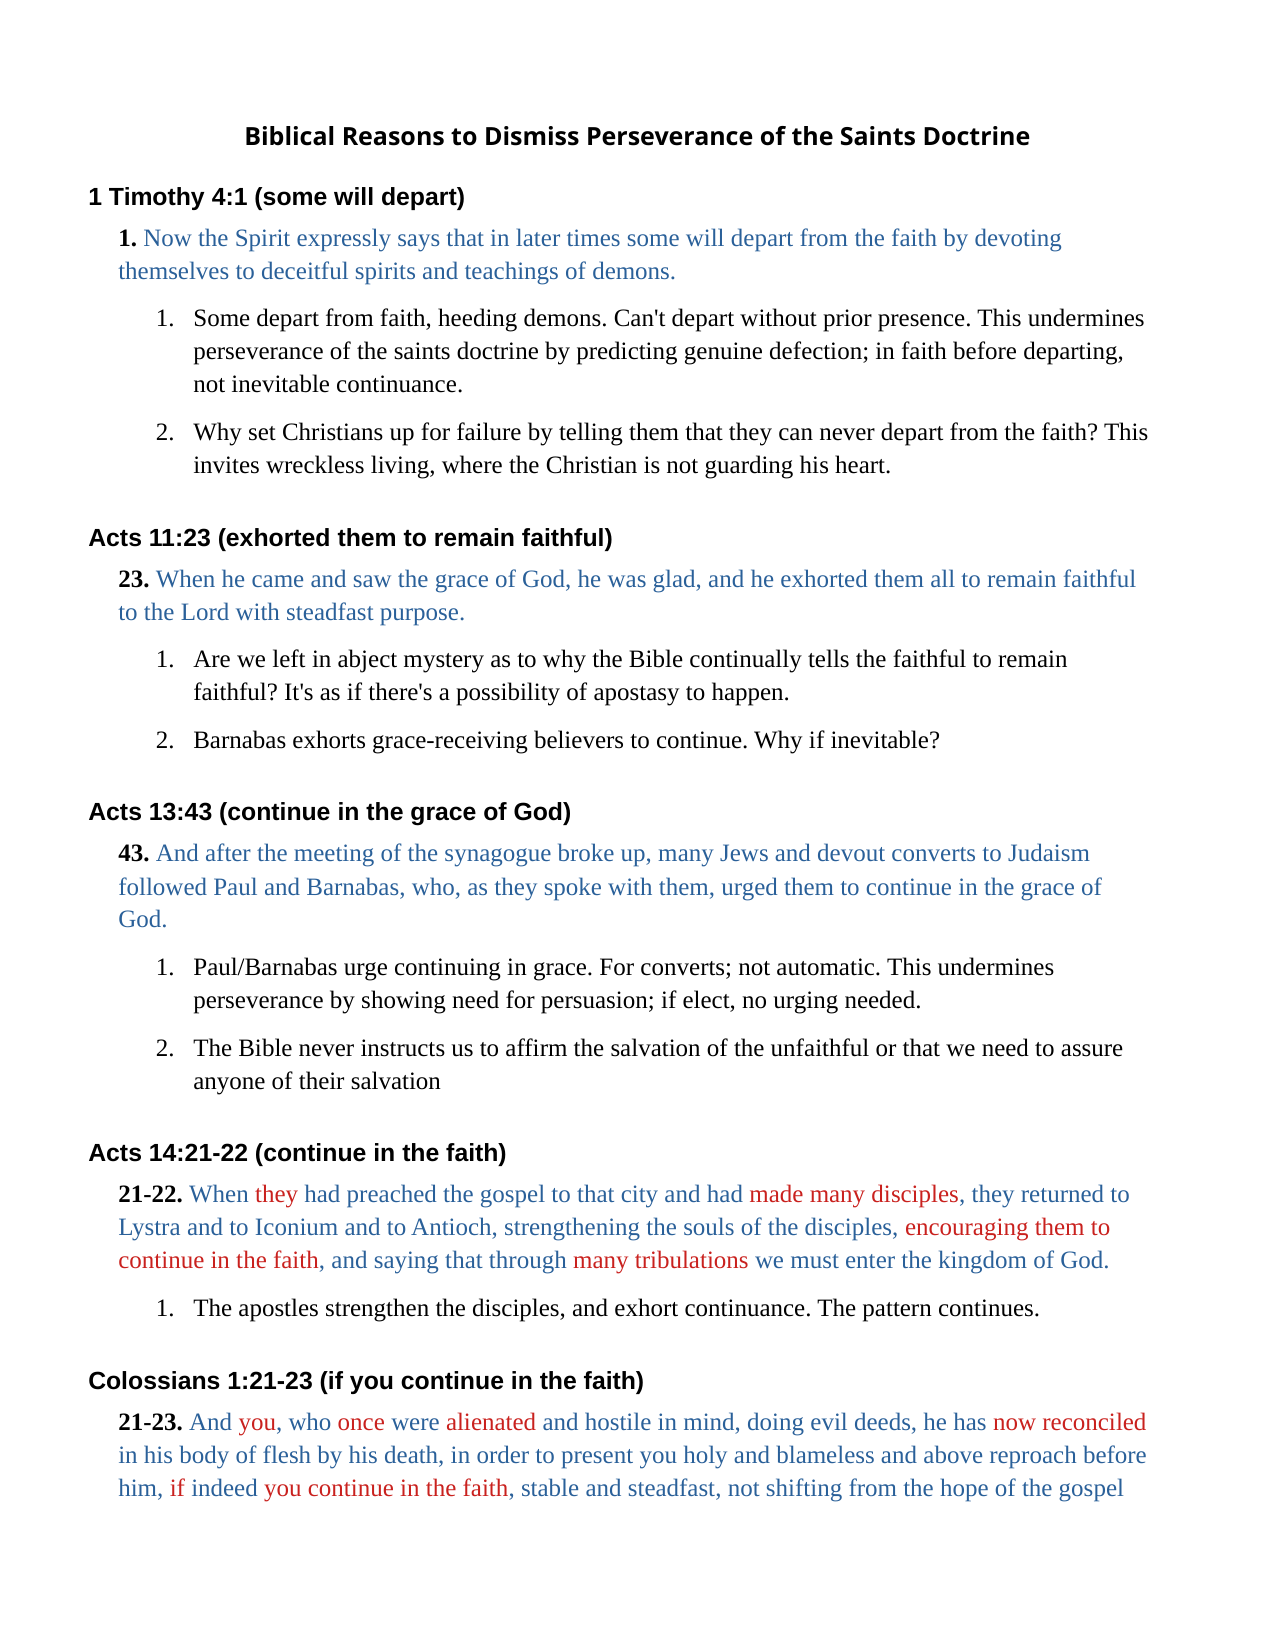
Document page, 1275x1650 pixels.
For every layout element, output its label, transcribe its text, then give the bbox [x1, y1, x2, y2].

subtitle Colossians 1:21-23 (if you continue in the faith) [88, 1366, 1157, 1394]
text 21-23. And you, who once were alienated and hostile in mind, doing evil deeds, he has now reconciled in his body of flesh by his death, in order to present you holy and blameless and above reproach before him, if indeed you continue in the faith, stable and steadfast, not shifting from the hope of the gospel [118, 1407, 1157, 1502]
list Barnabas exhorts grace-receiving believers to continue. Why if inevitable? [156, 725, 1157, 754]
subtitle 1 Timothy 4:1 (some will depart) [88, 182, 1157, 210]
subtitle Acts 11:23 (exhorted them to remain faithful) [88, 523, 1157, 551]
subtitle Acts 13:43 (continue in the grace of God) [88, 797, 1157, 826]
list The Bible never instructs us to affirm the salvation of the unfaithful or that we need to assure anyone of their salvation [156, 1033, 1157, 1094]
list Why set Christians up for failure by telling them that they can never depart from the faith? This invites wreckless living, where the Christian is not guarding his heart. [156, 417, 1157, 479]
subtitle Acts 14:21-22 (continue in the faith) [88, 1138, 1157, 1167]
list Some depart from faith, heeding demons. Can't depart without prior presence. This undermines perseverance of the saints doctrine by predicting genuine defection; in faith before departing, not inevitable continuance. [156, 303, 1157, 398]
list Paul/Barnabas urge continuing in grace. For converts; not automatic. This undermines perseverance by showing need for persuasion; if elect, no urging needed. [156, 952, 1157, 1014]
text 1. Now the Spirit expressly says that in later times some will depart from the faith by devoting themselves to deceitful spirits and teachings of demons. [118, 223, 1157, 284]
text 43. And after the meeting of the synagogue broke up, many Jews and devout converts to Judaism followed Paul and Barnabas, who, as they spoke with them, urged them to continue in the grace of God. [118, 838, 1157, 933]
text 21-22. When they had preached the gospel to that city and had made many disciples, they returned to Lystra and to Iconium and to Antioch, strengthening the souls of the disciples, encouraging them to continue in the faith, and saying that through many tribulations we must enter the kingdom of God. [118, 1179, 1157, 1274]
list Are we left in abject mystery as to why the Bible continually tells the faithful to remain faithful? It's as if there's a possibility of apostasy to happen. [156, 644, 1157, 706]
text 23. When he came and saw the grace of God, he was glad, and he exhorted them all to remain faithful to the Lord with steadfast purpose. [118, 564, 1157, 625]
list The apostles strengthen the disciples, and exhort continuance. The pattern continues. [156, 1293, 1157, 1322]
